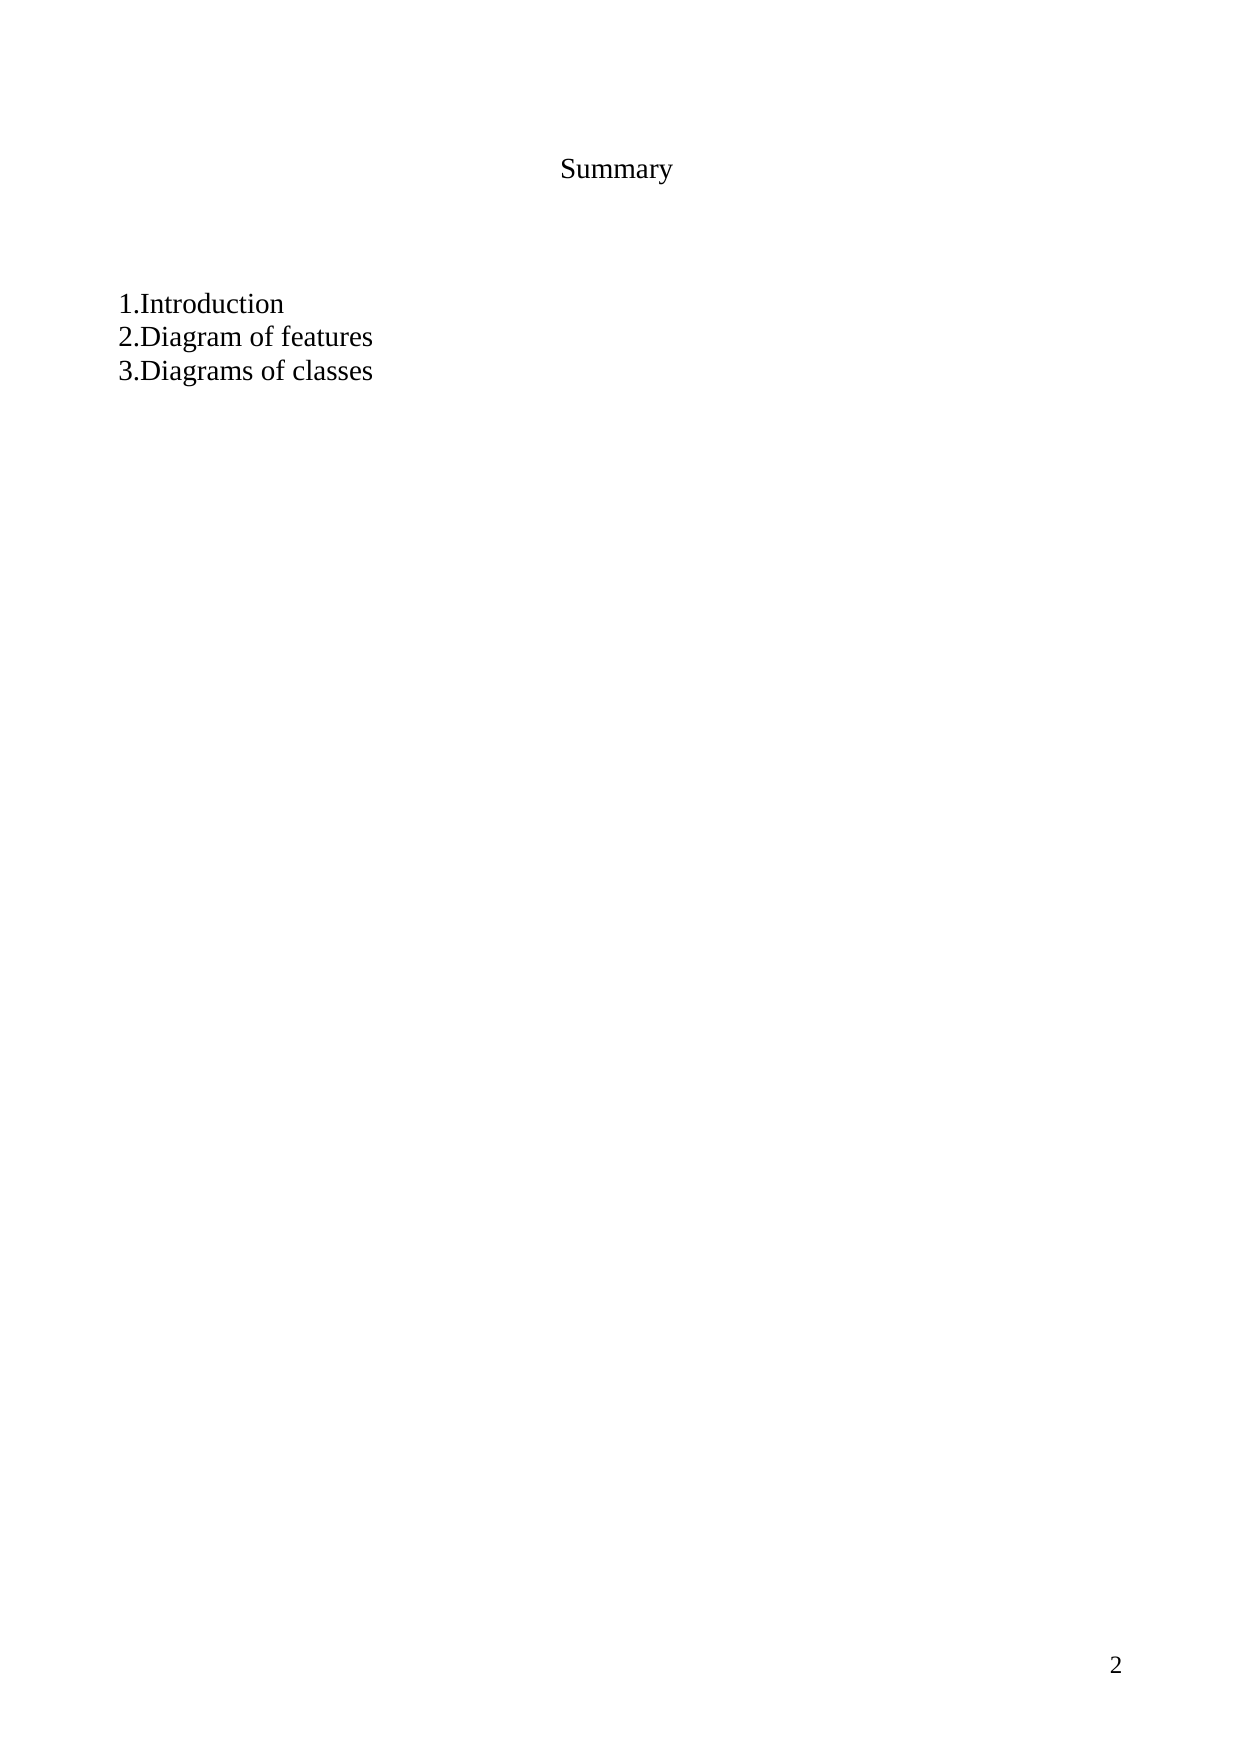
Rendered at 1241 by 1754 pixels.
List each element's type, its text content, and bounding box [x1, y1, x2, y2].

text 1.Introduction [118, 286, 1122, 319]
text Summary [118, 152, 1122, 185]
text 3.Diagrams of classes [118, 353, 1122, 386]
text 2.Diagram of features [118, 319, 1122, 353]
